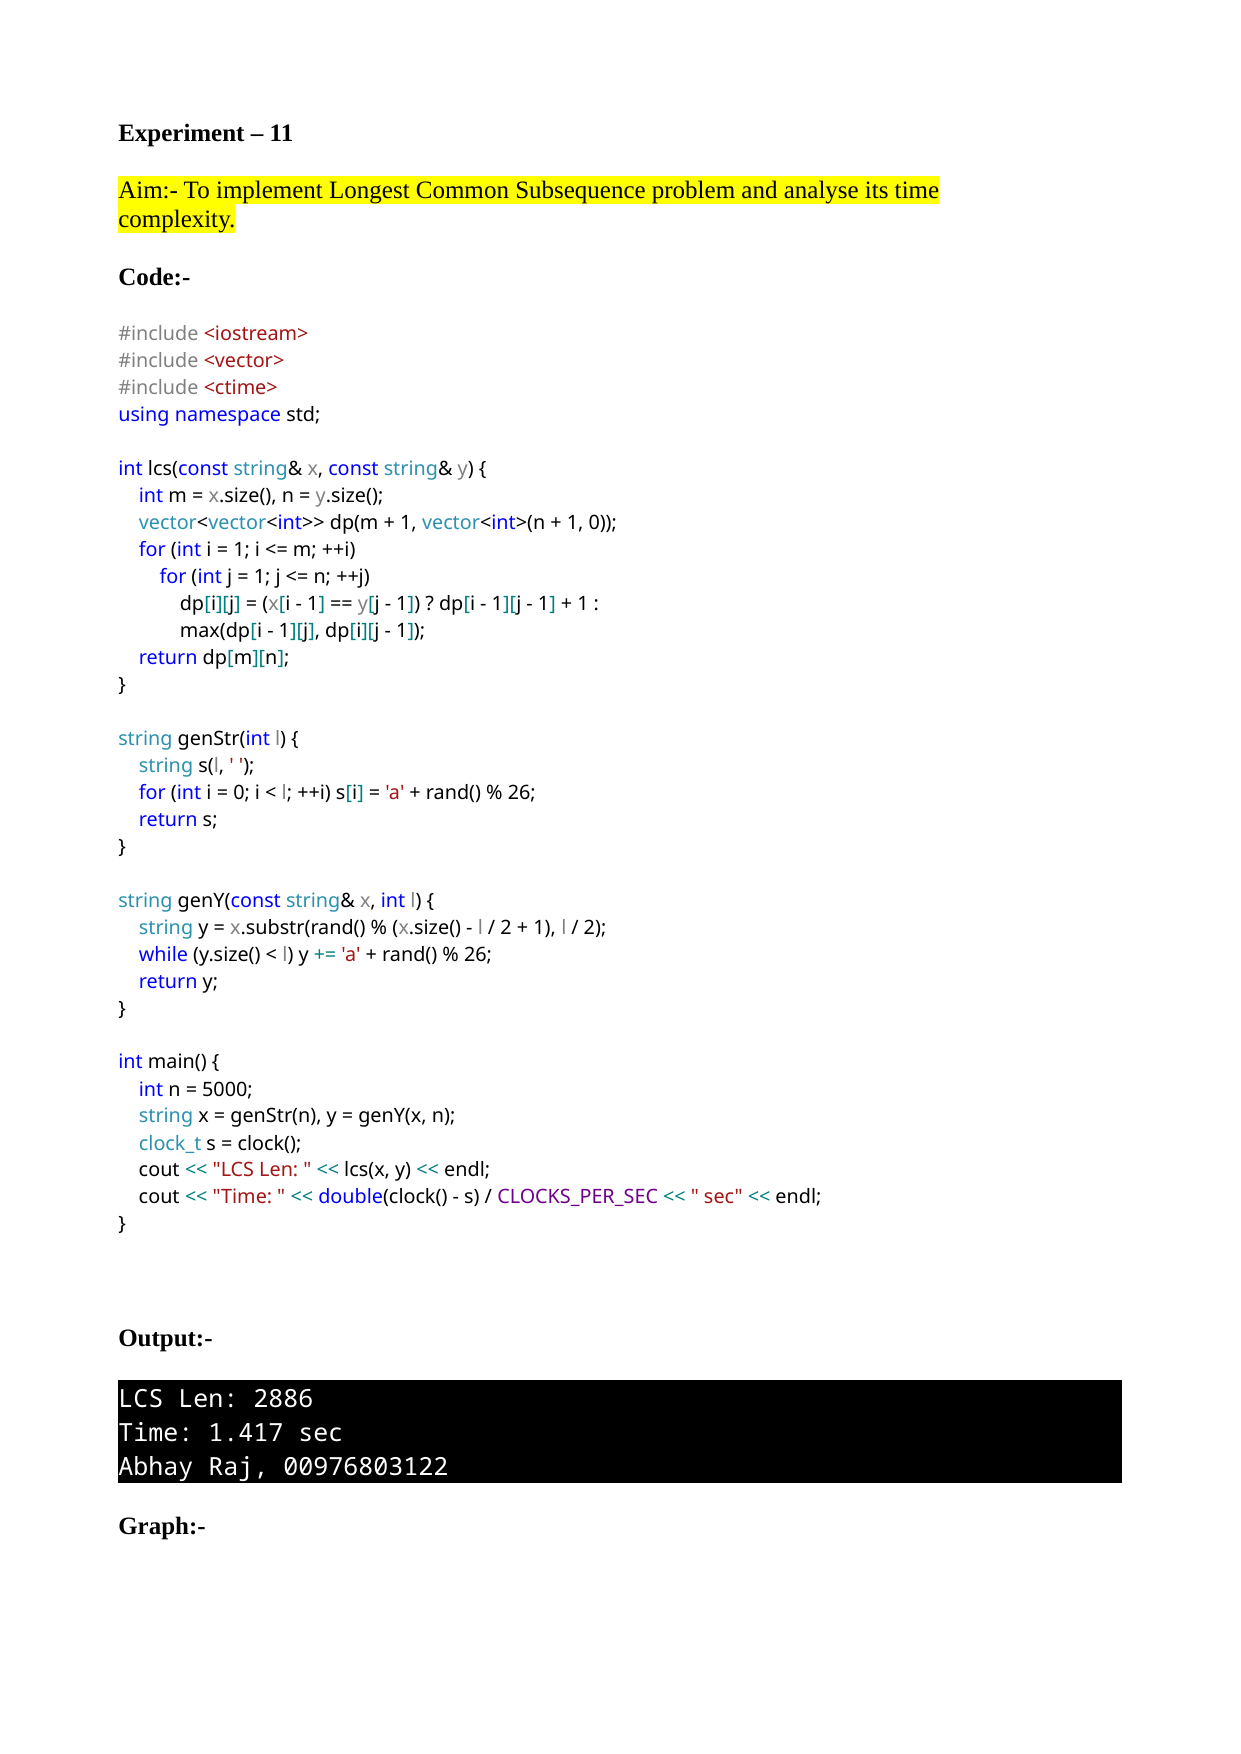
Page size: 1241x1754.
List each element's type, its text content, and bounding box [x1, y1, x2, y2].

text string s(l, ' '); [118, 751, 1122, 778]
text } [118, 994, 1122, 1021]
text cout << "Time: " << double(clock() - s) / CLOCKS_PER_SEC << " sec" << endl; [118, 1183, 1122, 1210]
text dp[i][j] = (x[i - 1] == y[j - 1]) ? dp[i - 1][j - 1] + 1 : [118, 589, 1122, 616]
text return dp[m][n]; [118, 643, 1122, 670]
text int m = x.size(), n = y.size(); [118, 481, 1122, 508]
text for (int i = 0; i < l; ++i) s[i] = 'a' + rand() % 26; [118, 778, 1122, 805]
text return s; [118, 805, 1122, 832]
text #include <ctime> [118, 373, 1122, 400]
text Code:- [118, 262, 1122, 291]
text LCS Len: 2886 [118, 1380, 1122, 1414]
text #include <iostream> [118, 319, 1122, 346]
text Output:- [118, 1323, 1122, 1352]
text for (int i = 1; i <= m; ++i) [118, 535, 1122, 562]
text int main() { [118, 1048, 1122, 1075]
text } [118, 832, 1122, 859]
text while (y.size() < l) y += 'a' + rand() % 26; [118, 940, 1122, 967]
text using namespace std; [118, 400, 1122, 427]
text string genY(const string& x, int l) { [118, 886, 1122, 913]
text Graph:- [118, 1511, 1122, 1540]
text vector<vector<int>> dp(m + 1, vector<int>(n + 1, 0)); [118, 508, 1122, 535]
text for (int j = 1; j <= n; ++j) [118, 562, 1122, 589]
text int n = 5000; [118, 1075, 1122, 1102]
text Abhay Raj, 00976803122 [118, 1448, 1122, 1483]
text string y = x.substr(rand() % (x.size() - l / 2 + 1), l / 2); [118, 913, 1122, 940]
text return y; [118, 967, 1122, 994]
text #include <vector> [118, 346, 1122, 373]
text clock_t s = clock(); [118, 1129, 1122, 1156]
text Aim:- To implement Longest Common Subsequence problem and analyse its time [118, 176, 1122, 204]
text cout << "LCS Len: " << lcs(x, y) << endl; [118, 1156, 1122, 1183]
text } [118, 670, 1122, 697]
text } [118, 1210, 1122, 1237]
text string genStr(int l) { [118, 724, 1122, 751]
text complexity. [118, 204, 1122, 233]
text int lcs(const string& x, const string& y) { [118, 454, 1122, 481]
text string x = genStr(n), y = genY(x, n); [118, 1102, 1122, 1129]
text Time: 1.417 sec [118, 1414, 1122, 1448]
text max(dp[i - 1][j], dp[i][j - 1]); [118, 616, 1122, 643]
text Experiment – 11 [118, 118, 1122, 147]
